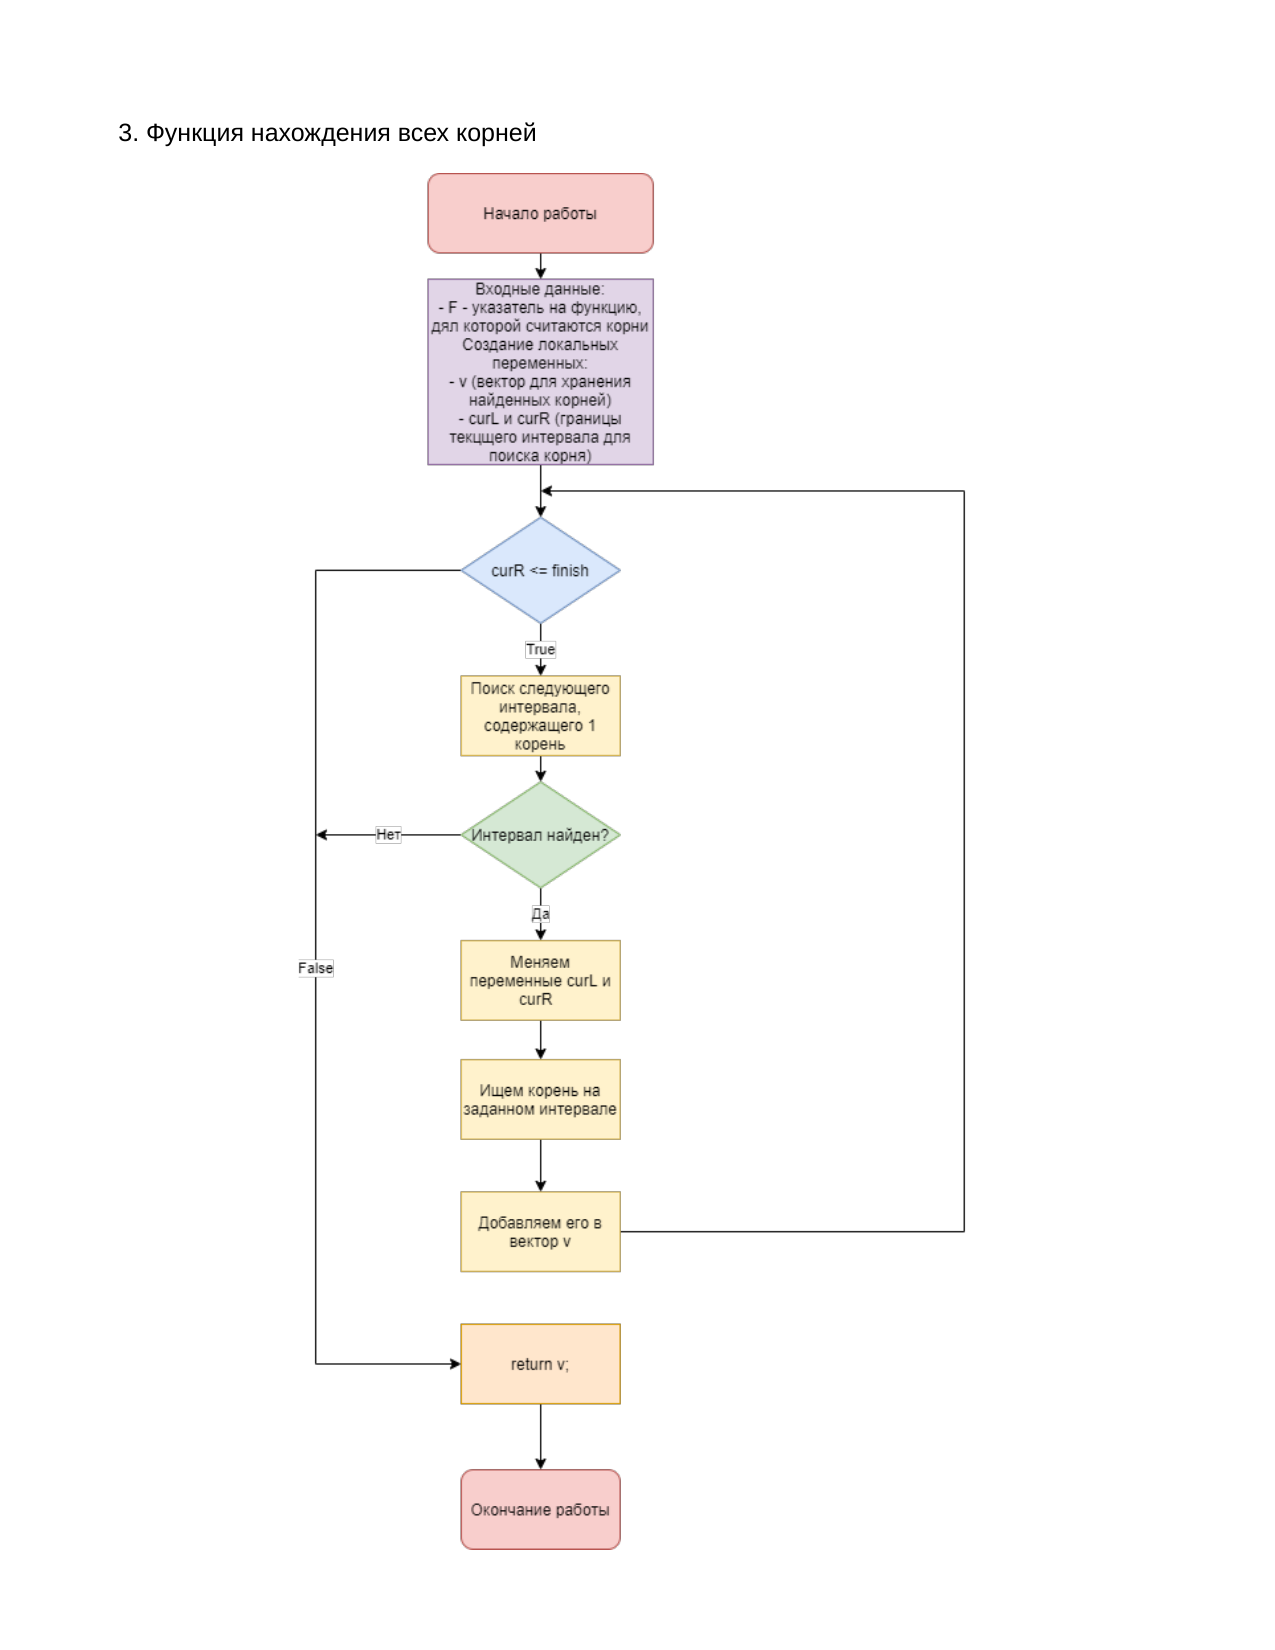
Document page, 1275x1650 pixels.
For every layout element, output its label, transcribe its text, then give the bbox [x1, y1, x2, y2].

text 3. Функция нахождения всех корней [118, 118, 1157, 147]
picture [298, 173, 977, 1550]
